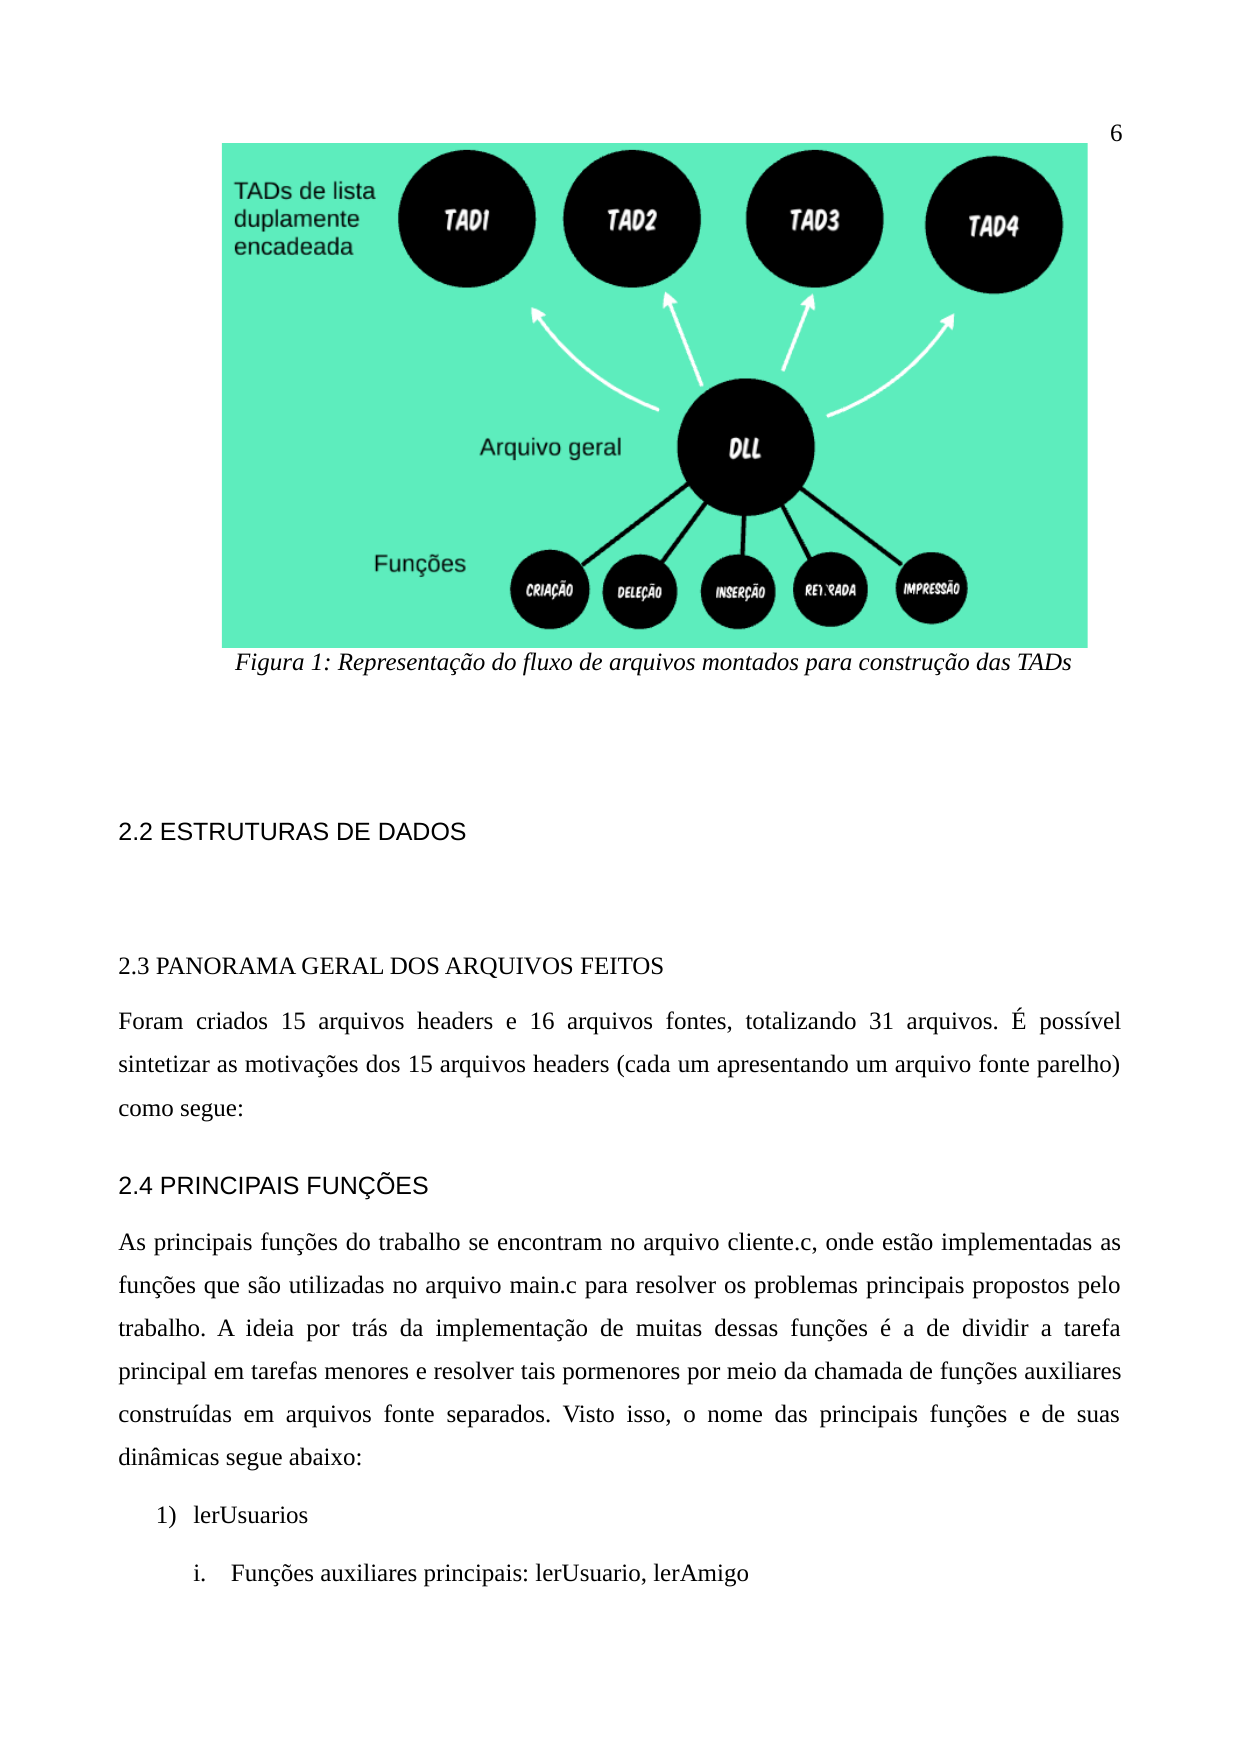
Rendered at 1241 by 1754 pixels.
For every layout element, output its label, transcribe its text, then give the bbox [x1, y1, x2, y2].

picture [221, 143, 1088, 648]
subtitle 2.3 PANORAMA GERAL DOS ARQUIVOS FEITOS [118, 951, 1122, 979]
text Foram criados 15 arquivos headers e 16 arquivos fontes, totalizando 31 arquivos. É possível sintetizar as motivações dos 15 arquivos headers (cada um apresentando um arquivo fonte parelho) como segue: [118, 1006, 1122, 1121]
subtitle 2.4 PRINCIPAIS FUNÇÕES [118, 1171, 1122, 1200]
list Funções auxiliares principais: lerUsuario, lerAmigo [193, 1558, 1122, 1587]
text As principais funções do trabalho se encontram no arquivo cliente.c, onde estão implementadas as funções que são utilizadas no arquivo main.c para resolver os problemas principais propostos pelo trabalho. A ideia por trás da implementação de muitas dessas funções é a de dividir a tarefa principal em tarefas menores e resolver tais pormenores por meio da chamada de funções auxiliares construídas em arquivos fonte separados. Visto isso, o nome das principais funções e de suas dinâmicas segue abaixo: [118, 1227, 1122, 1471]
subtitle 2.2 ESTRUTURAS DE DADOS [118, 817, 1122, 845]
list lerUsuarios [156, 1500, 1122, 1529]
text Figura 1: Representação do fluxo de arquivos montados para construção das TADs [222, 648, 1087, 676]
